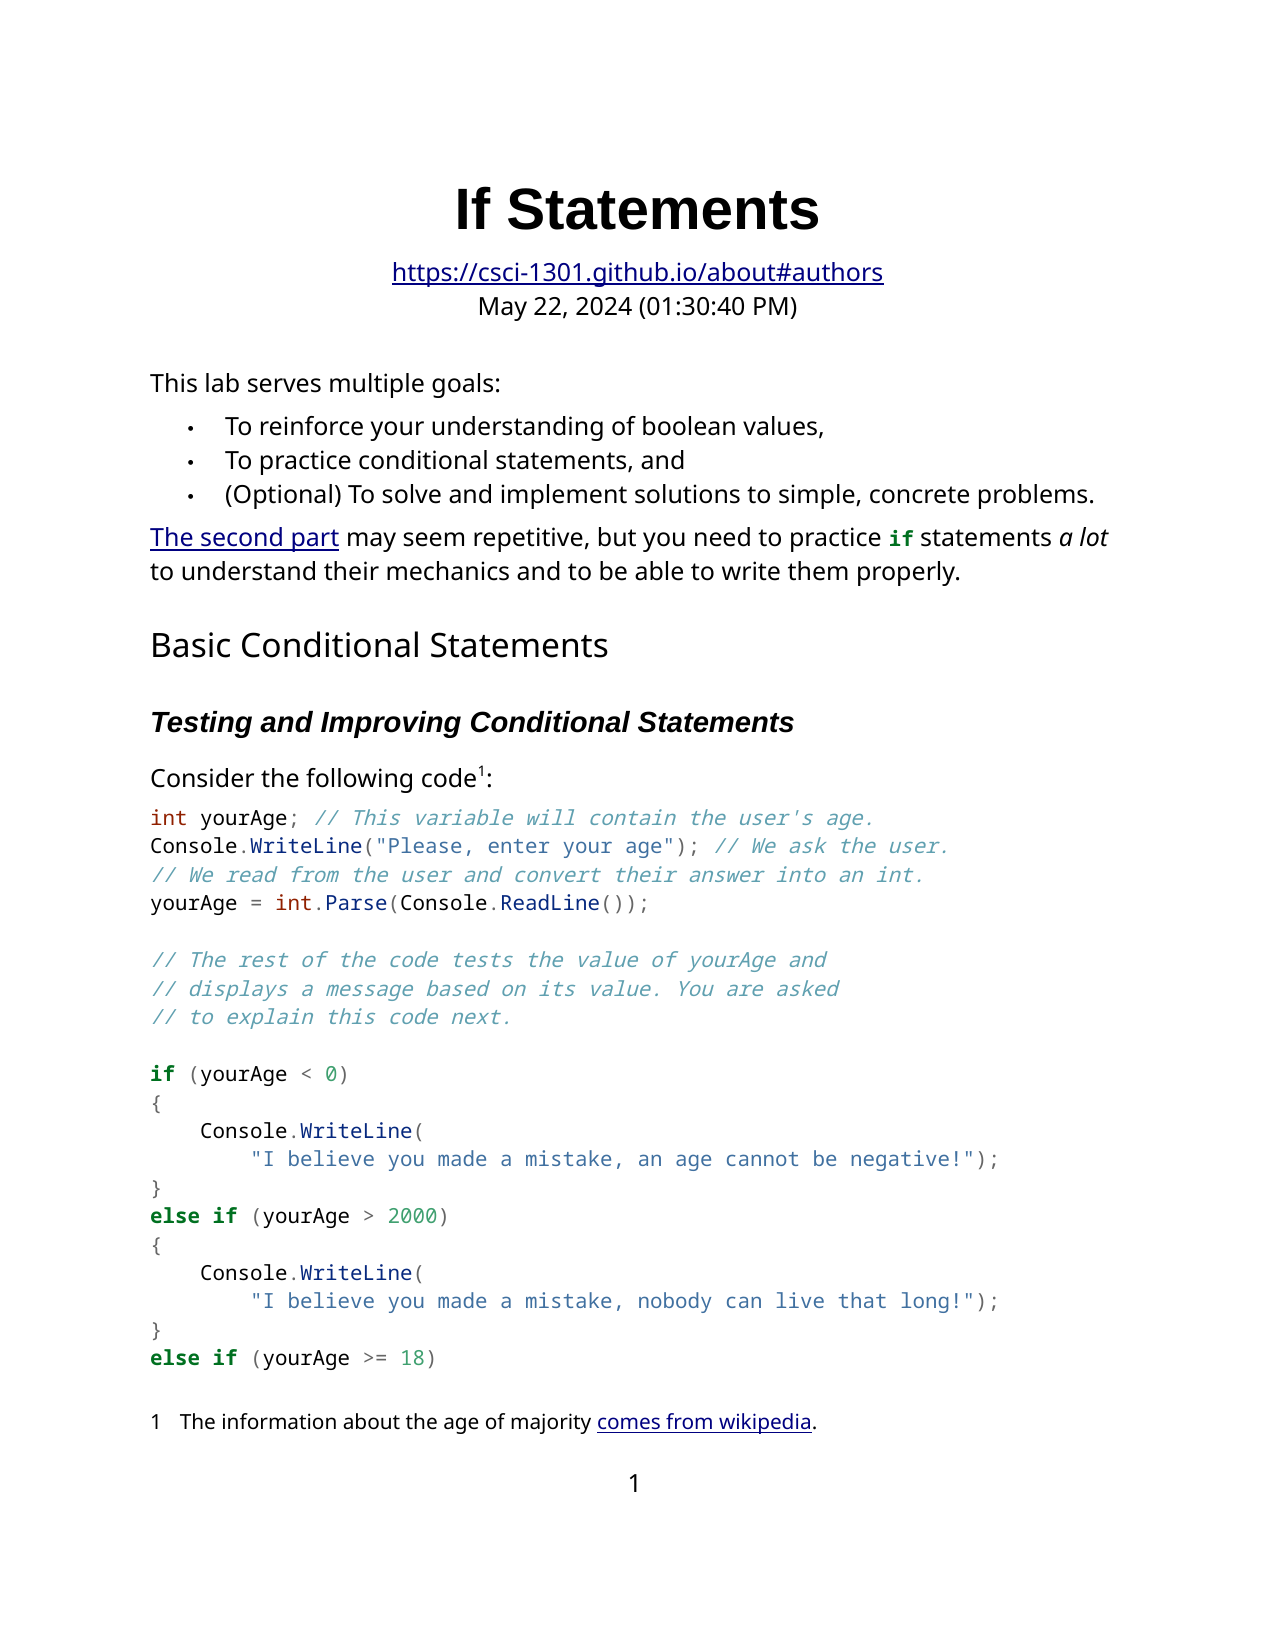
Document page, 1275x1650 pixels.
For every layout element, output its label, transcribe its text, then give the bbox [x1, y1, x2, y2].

text "I believe you made a mistake, nobody can live that long!"); [150, 1287, 1125, 1315]
text yourAge = int.Parse(Console.ReadLine()); [150, 888, 1125, 917]
text int yourAge; // This variable will contain the user's age. [150, 803, 1125, 832]
text Console.WriteLine( [150, 1116, 1125, 1144]
subtitle Testing and Improving Conditional Statements [150, 705, 1125, 739]
subtitle Basic Conditional Statements [150, 622, 1125, 668]
text // The rest of the code tests the value of yourAge and [150, 945, 1125, 974]
text May 22, 2024 (01:30:40 PM) [150, 289, 1125, 323]
list To practice conditional statements, and [187, 443, 1125, 477]
text if (yourAge < 0) [150, 1059, 1125, 1088]
text { [150, 1088, 1125, 1116]
text Console.WriteLine("Please, enter your age"); // We ask the user. [150, 832, 1125, 860]
text // We read from the user and convert their answer into an int. [150, 860, 1125, 888]
text } [150, 1173, 1125, 1201]
text // displays a message based on its value. You are asked [150, 974, 1125, 1002]
text "I believe you made a mistake, an age cannot be negative!"); [150, 1144, 1125, 1173]
list (Optional) To solve and implement solutions to simple, concrete problems. [187, 477, 1125, 511]
list To reinforce your understanding of boolean values, [187, 409, 1125, 443]
text else if (yourAge > 2000) [150, 1201, 1125, 1230]
text else if (yourAge >= 18) [150, 1343, 1125, 1372]
title If Statements [150, 175, 1125, 242]
text This lab serves multiple goals: [150, 366, 1125, 400]
text The second part may seem repetitive, but you need to practice if statements a lot to understand their mechanics and to be able to write them properly. [150, 520, 1125, 588]
text // to explain this code next. [150, 1002, 1125, 1031]
text Consider the following code: [150, 760, 1125, 794]
text https://csci-1301.github.io/about#authors [150, 254, 1125, 289]
text { [150, 1230, 1125, 1258]
text } [150, 1315, 1125, 1343]
text Console.WriteLine( [150, 1258, 1125, 1287]
text The information about the age of majority comes from wikipedia. [150, 1407, 1125, 1436]
